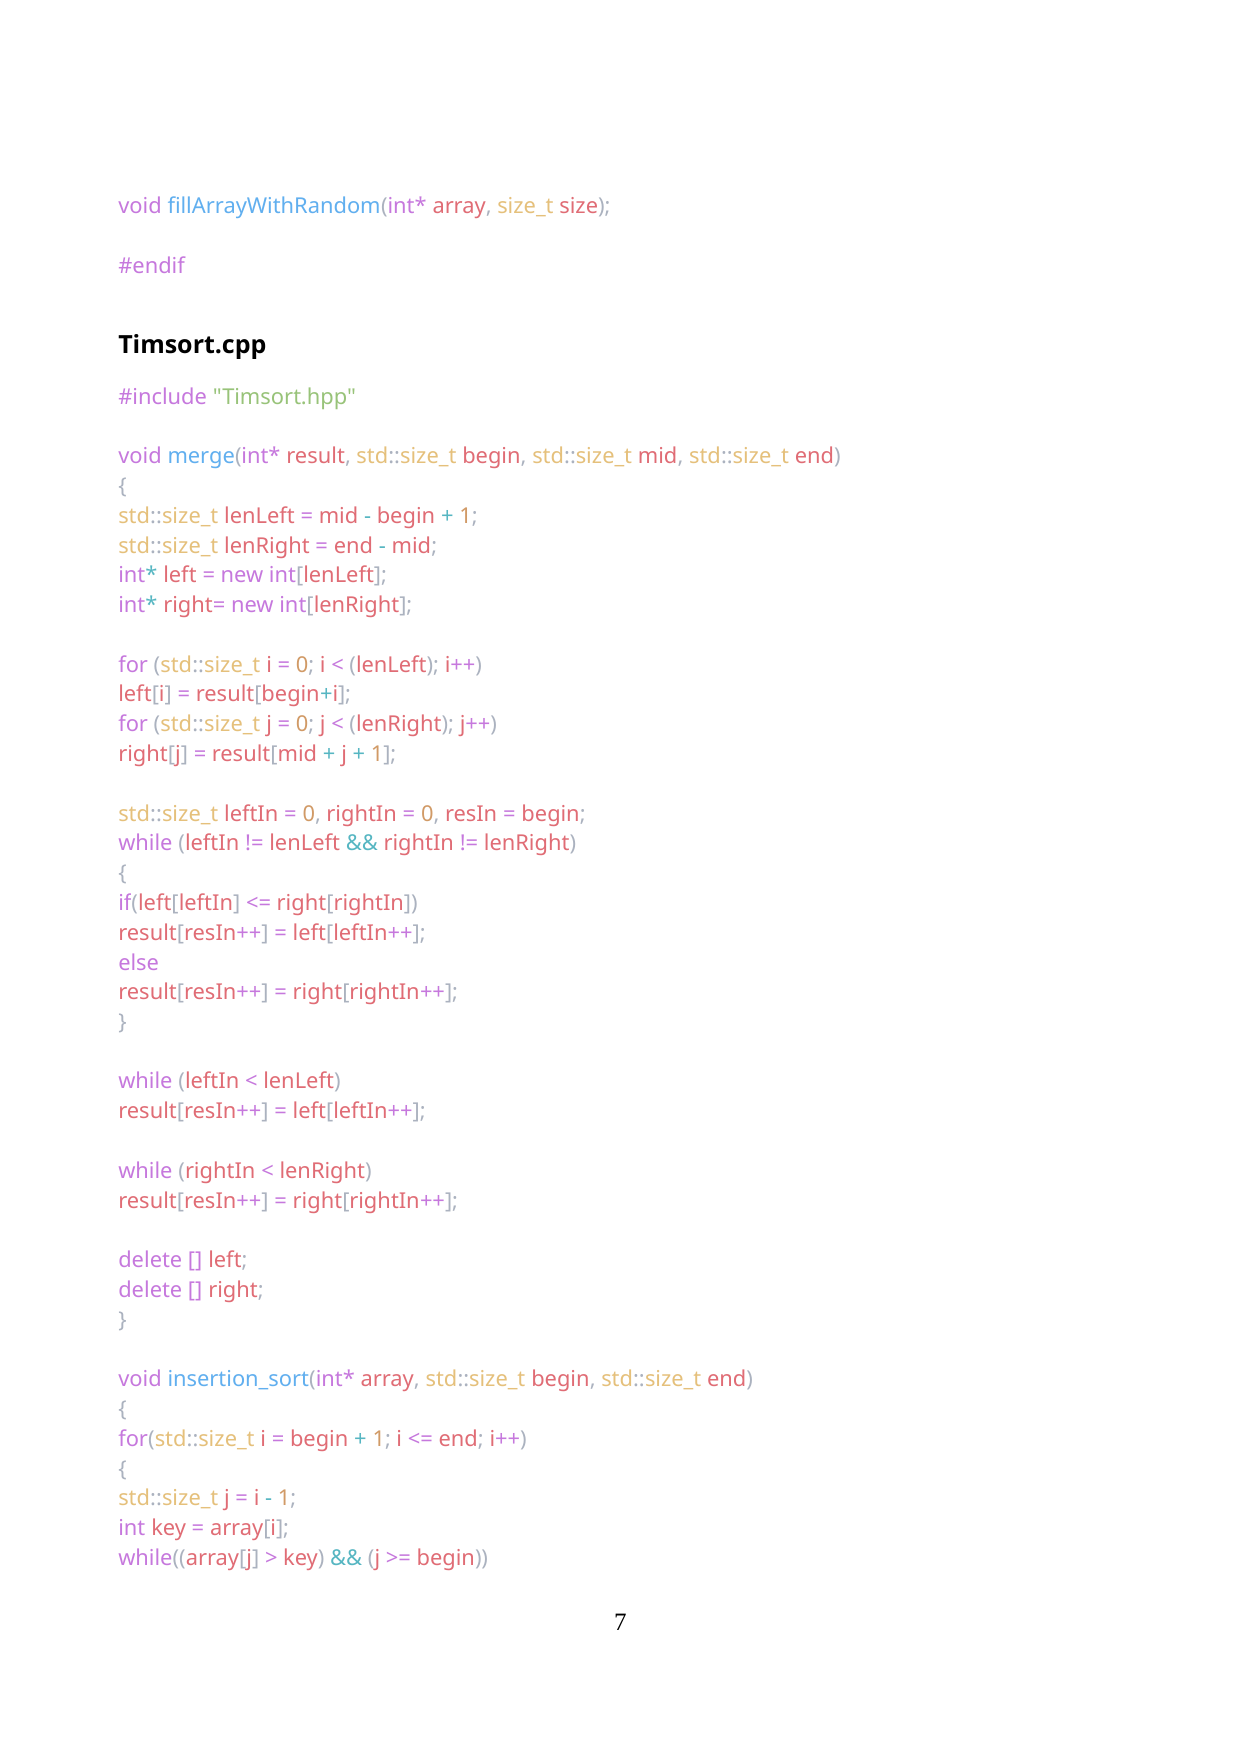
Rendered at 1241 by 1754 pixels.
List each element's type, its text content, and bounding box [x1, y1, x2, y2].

text void merge(int* result, std::size_t begin, std::size_t mid, std::size_t end) [118, 440, 1122, 470]
text else [118, 946, 1122, 976]
text { [118, 470, 1122, 500]
text if(left[leftIn] <= right[rightIn]) [118, 887, 1122, 917]
text void insertion_sort(int* array, std::size_t begin, std::size_t end) [118, 1363, 1122, 1393]
text for(std::size_t i = begin + 1; i <= end; i++) [118, 1423, 1122, 1452]
text int* right= new int[lenRight]; [118, 589, 1122, 619]
text } [118, 1304, 1122, 1333]
text { [118, 1452, 1122, 1482]
text std::size_t leftIn = 0, rightIn = 0, resIn = begin; [118, 797, 1122, 827]
text { [118, 1393, 1122, 1423]
text std::size_t lenRight = end - mid; [118, 529, 1122, 559]
text int key = array[i]; [118, 1512, 1122, 1542]
text #include "Timsort.hpp" [118, 381, 1122, 411]
text right[j] = result[mid + j + 1]; [118, 738, 1122, 768]
text while (leftIn < lenLeft) [118, 1066, 1122, 1095]
text delete [] right; [118, 1274, 1122, 1304]
text #endif [118, 250, 1122, 280]
text result[resIn++] = left[leftIn++]; [118, 1095, 1122, 1125]
text left[i] = result[begin+i]; [118, 678, 1122, 708]
text Timsort.cpp [118, 327, 1122, 361]
text std::size_t j = i - 1; [118, 1482, 1122, 1512]
text delete [] left; [118, 1244, 1122, 1274]
text result[resIn++] = right[rightIn++]; [118, 1184, 1122, 1214]
text while((array[j] > key) && (j >= begin)) [118, 1542, 1122, 1572]
text for (std::size_t i = 0; i < (lenLeft); i++) [118, 649, 1122, 678]
text result[resIn++] = right[rightIn++]; [118, 976, 1122, 1006]
text std::size_t lenLeft = mid - begin + 1; [118, 500, 1122, 529]
text result[resIn++] = left[leftIn++]; [118, 917, 1122, 946]
text void fillArrayWithRandom(int* array, size_t size); [118, 191, 1122, 220]
text } [118, 1006, 1122, 1036]
text while (leftIn != lenLeft && rightIn != lenRight) [118, 827, 1122, 857]
text { [118, 857, 1122, 887]
text for (std::size_t j = 0; j < (lenRight); j++) [118, 708, 1122, 738]
text while (rightIn < lenRight) [118, 1155, 1122, 1184]
text int* left = new int[lenLeft]; [118, 559, 1122, 589]
